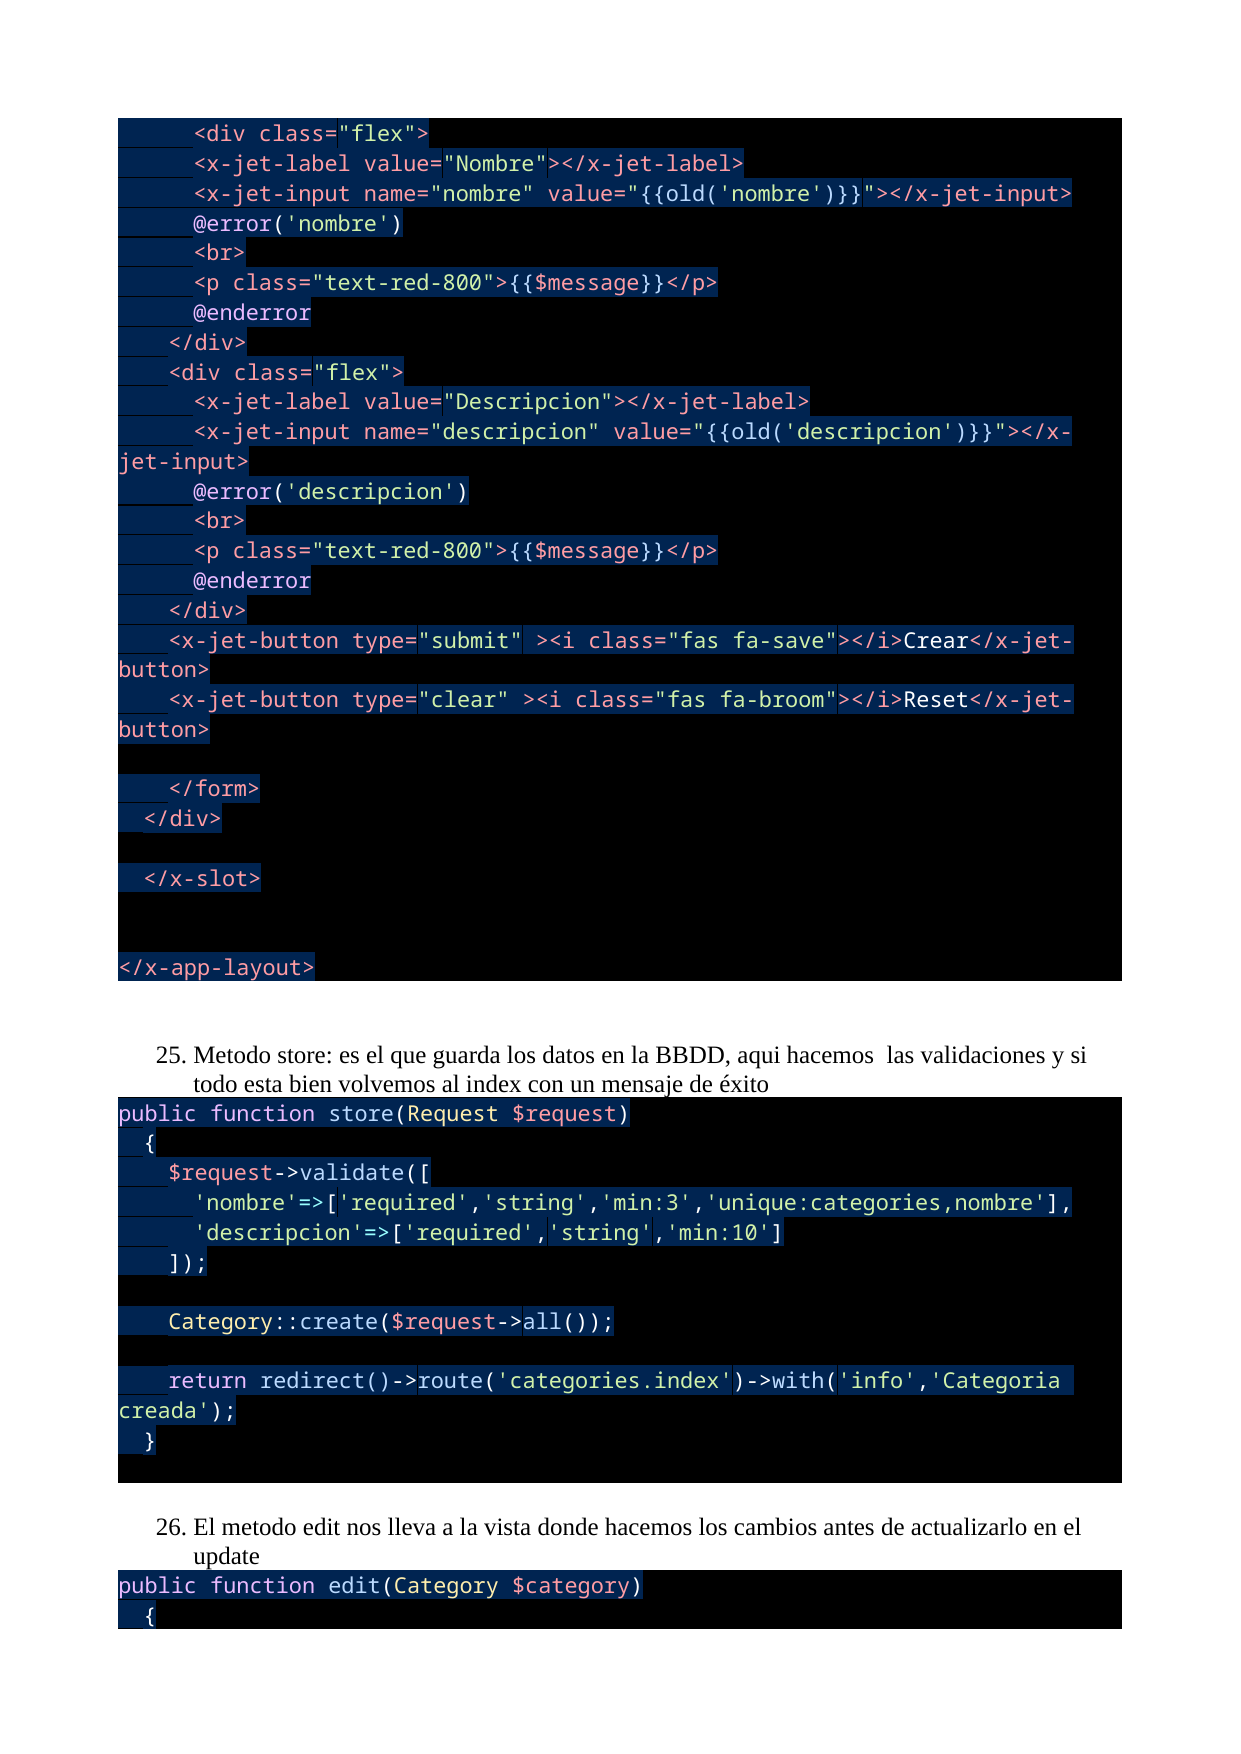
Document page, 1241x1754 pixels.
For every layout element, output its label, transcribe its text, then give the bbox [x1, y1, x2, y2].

text </div> [118, 595, 1122, 624]
text { [118, 1599, 1122, 1629]
text <p class="text-red-800">{{$message}}</p> [118, 535, 1122, 565]
text public function edit(Category $category) [118, 1570, 1122, 1599]
text <br> [118, 505, 1122, 535]
text @error('nombre') [118, 207, 1122, 237]
text ]); [118, 1246, 1122, 1276]
text <div class="flex"> [118, 118, 1122, 148]
text </x-slot> [118, 863, 1122, 892]
text </div> [118, 803, 1122, 833]
text 'descripcion'=>['required','string','min:10'] [118, 1217, 1122, 1246]
text <x-jet-input name="nombre" value="{{old('nombre')}}"></x-jet-input> [118, 178, 1122, 207]
text @error('descripcion') [118, 476, 1122, 505]
text @enderror [118, 565, 1122, 595]
text @enderror [118, 297, 1122, 327]
text <x-jet-button type="submit" ><i class="fas fa-save"></i>Crear</x-jet-button> [118, 624, 1122, 684]
text return redirect()->route('categories.index')->with('info','Categoria creada'); [118, 1365, 1122, 1425]
text <x-jet-label value="Descripcion"></x-jet-label> [118, 386, 1122, 416]
text </form> [118, 773, 1122, 803]
text <x-jet-label value="Nombre"></x-jet-label> [118, 148, 1122, 178]
text public function store(Request $request) [118, 1097, 1122, 1127]
text </x-app-layout> [118, 952, 1122, 981]
text <p class="text-red-800">{{$message}}</p> [118, 267, 1122, 297]
text Category::create($request->all()); [118, 1306, 1122, 1336]
text <div class="flex"> [118, 356, 1122, 386]
text <x-jet-button type="clear" ><i class="fas fa-broom"></i>Reset</x-jet-button> [118, 684, 1122, 744]
text <x-jet-input name="descripcion" value="{{old('descripcion')}}"></x-jet-input> [118, 416, 1122, 476]
text } [118, 1425, 1122, 1455]
text { [118, 1127, 1122, 1157]
list El metodo edit nos lleva a la vista donde hacemos los cambios antes de actualizarlo en el update [156, 1512, 1122, 1570]
text $request->validate([ [118, 1157, 1122, 1187]
list Metodo store: es el que guarda los datos en la BBDD, aqui hacemos las validaciones y si todo esta bien volvemos al index con un mensaje de éxito [156, 1040, 1122, 1097]
text 'nombre'=>['required','string','min:3','unique:categories,nombre'], [118, 1187, 1122, 1217]
text </div> [118, 327, 1122, 356]
text <br> [118, 237, 1122, 267]
